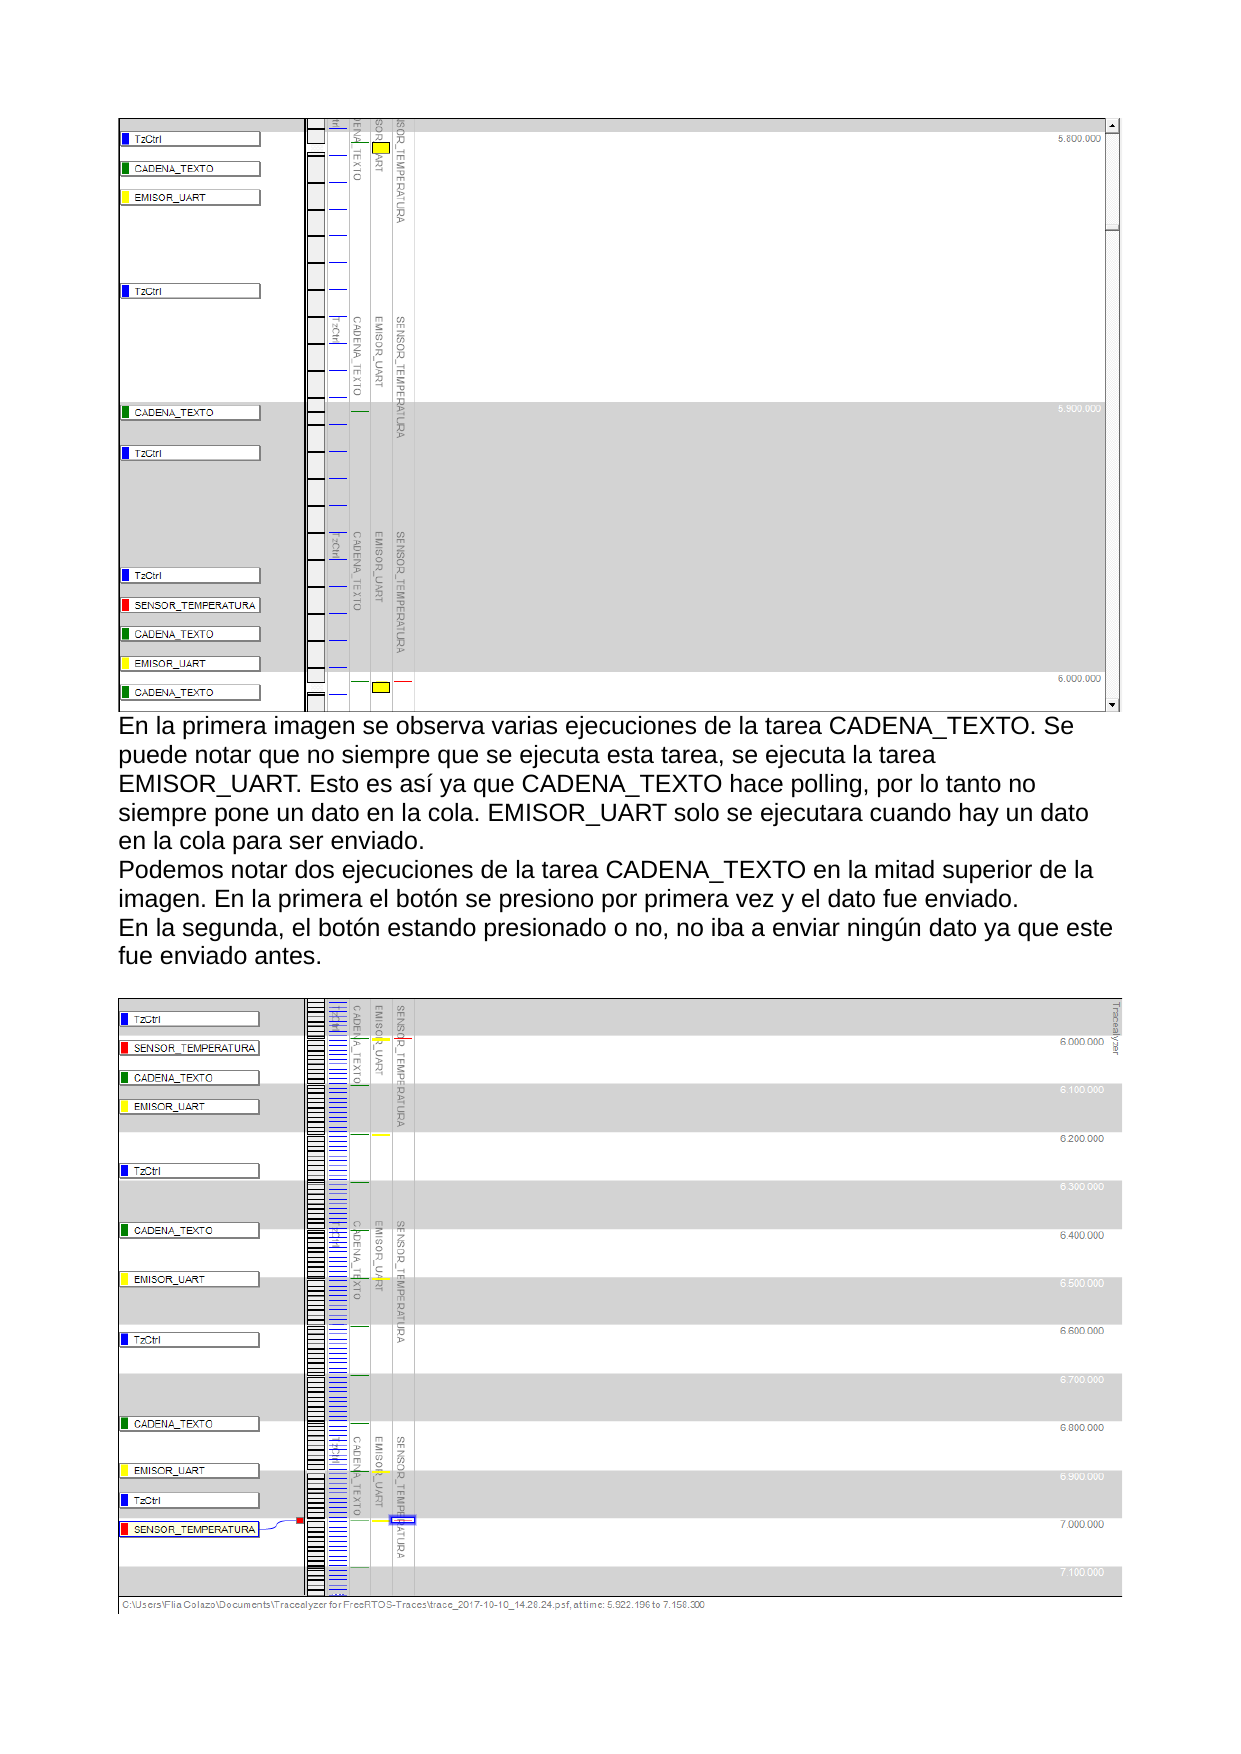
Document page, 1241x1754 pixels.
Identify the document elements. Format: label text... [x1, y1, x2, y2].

picture [118, 998, 1123, 1614]
text En la segunda, el botón estando presionado o no, no iba a enviar ningún dato ya que este fue enviado antes. [118, 912, 1122, 970]
picture [118, 118, 1123, 712]
text En la primera imagen se observa varias ejecuciones de la tarea CADENA_TEXTO. Se puede notar que no siempre que se ejecuta esta tarea, se ejecuta la tarea EMISOR_UART. Esto es así ya que CADENA_TEXTO hace polling, por lo tanto no siempre pone un dato en la cola. EMISOR_UART solo se ejecutara cuando hay un dato en la cola para ser enviado. [118, 712, 1122, 855]
text Podemos notar dos ejecuciones de la tarea CADENA_TEXTO en la mitad superior de la imagen. En la primera el botón se presiono por primera vez y el dato fue enviado. [118, 855, 1122, 912]
